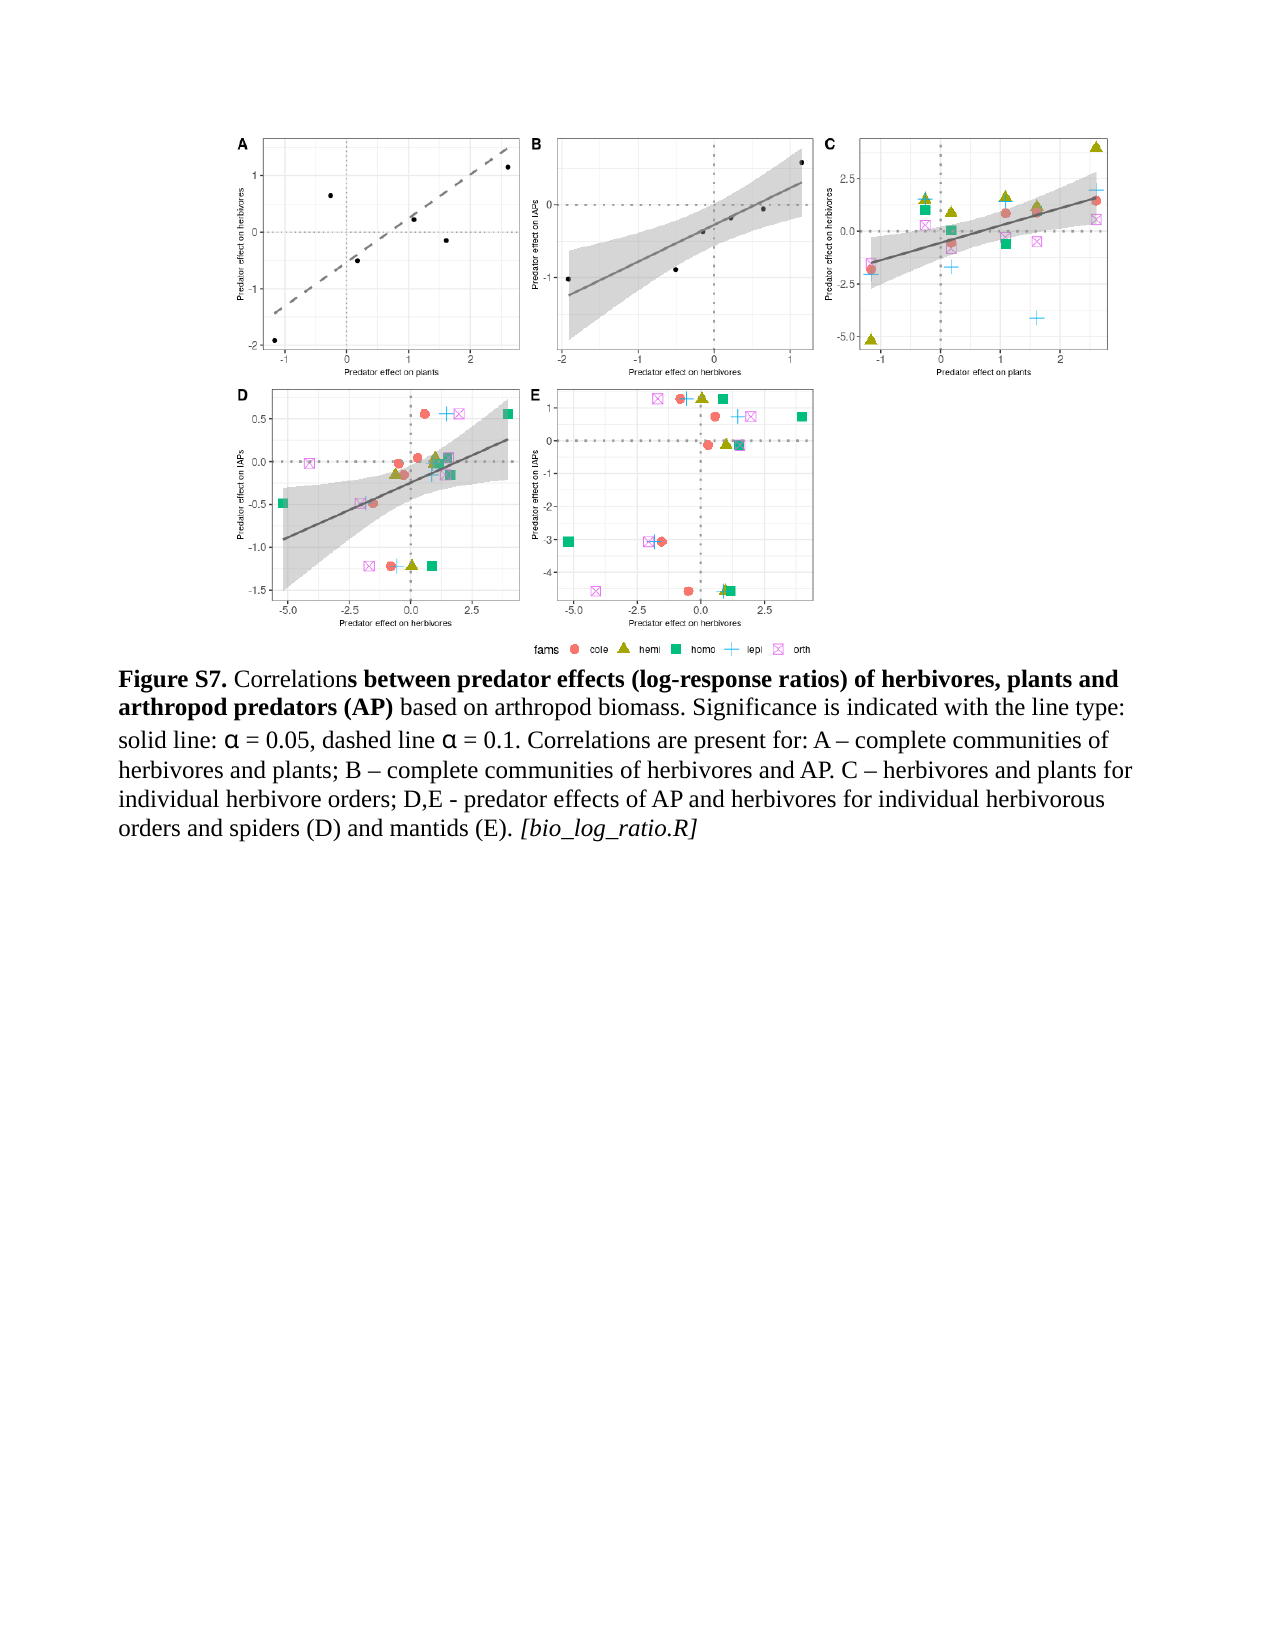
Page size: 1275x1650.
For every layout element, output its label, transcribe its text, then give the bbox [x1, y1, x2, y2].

text Figure S7. Correlations between predator effects (log-response ratios) of herbivores, plants and arthropod predators (AP) based on arthropod biomass. Significance is indicated with the line type: solid line: α = 0.05, dashed line α = 0.1. Correlations are present for: A – complete communities of herbivores and plants; B – complete communities of herbivores and AP. C – herbivores and plants for individual herbivore orders; D,E - predator effects of AP and herbivores for individual herbivorous orders and spiders (D) and mantids (E). [bio_log_ratio.R] [118, 118, 1157, 842]
picture [231, 132, 1113, 664]
